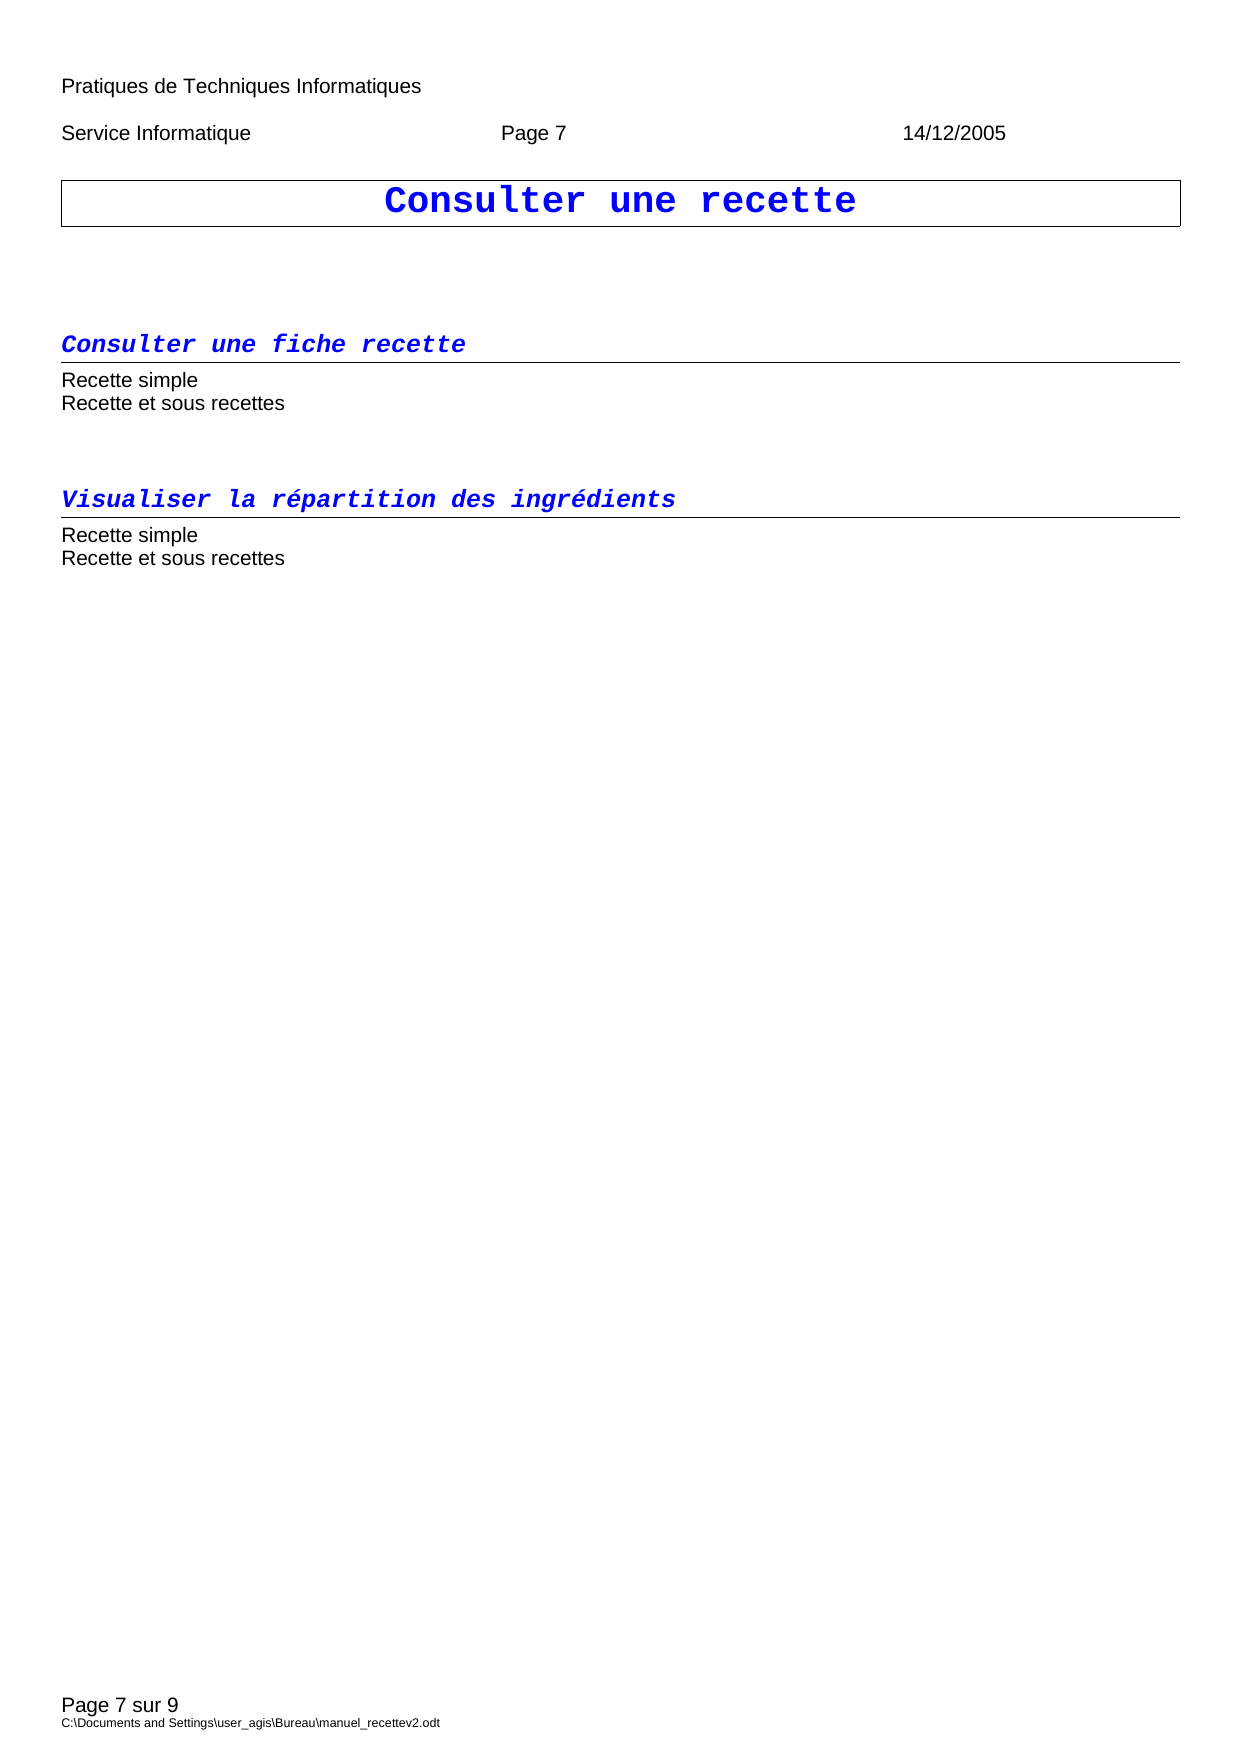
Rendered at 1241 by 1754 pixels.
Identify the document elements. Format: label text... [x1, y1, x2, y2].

text Recette simple [61, 523, 1180, 547]
text Recette et sous recettes [61, 392, 1180, 415]
text Recette simple [61, 369, 1180, 392]
subtitle Visualiser la répartition des ingrédients [61, 487, 1180, 517]
subtitle Consulter une recette [62, 181, 1180, 226]
text Recette et sous recettes [61, 547, 1180, 570]
subtitle Consulter une fiche recette [61, 332, 1180, 362]
